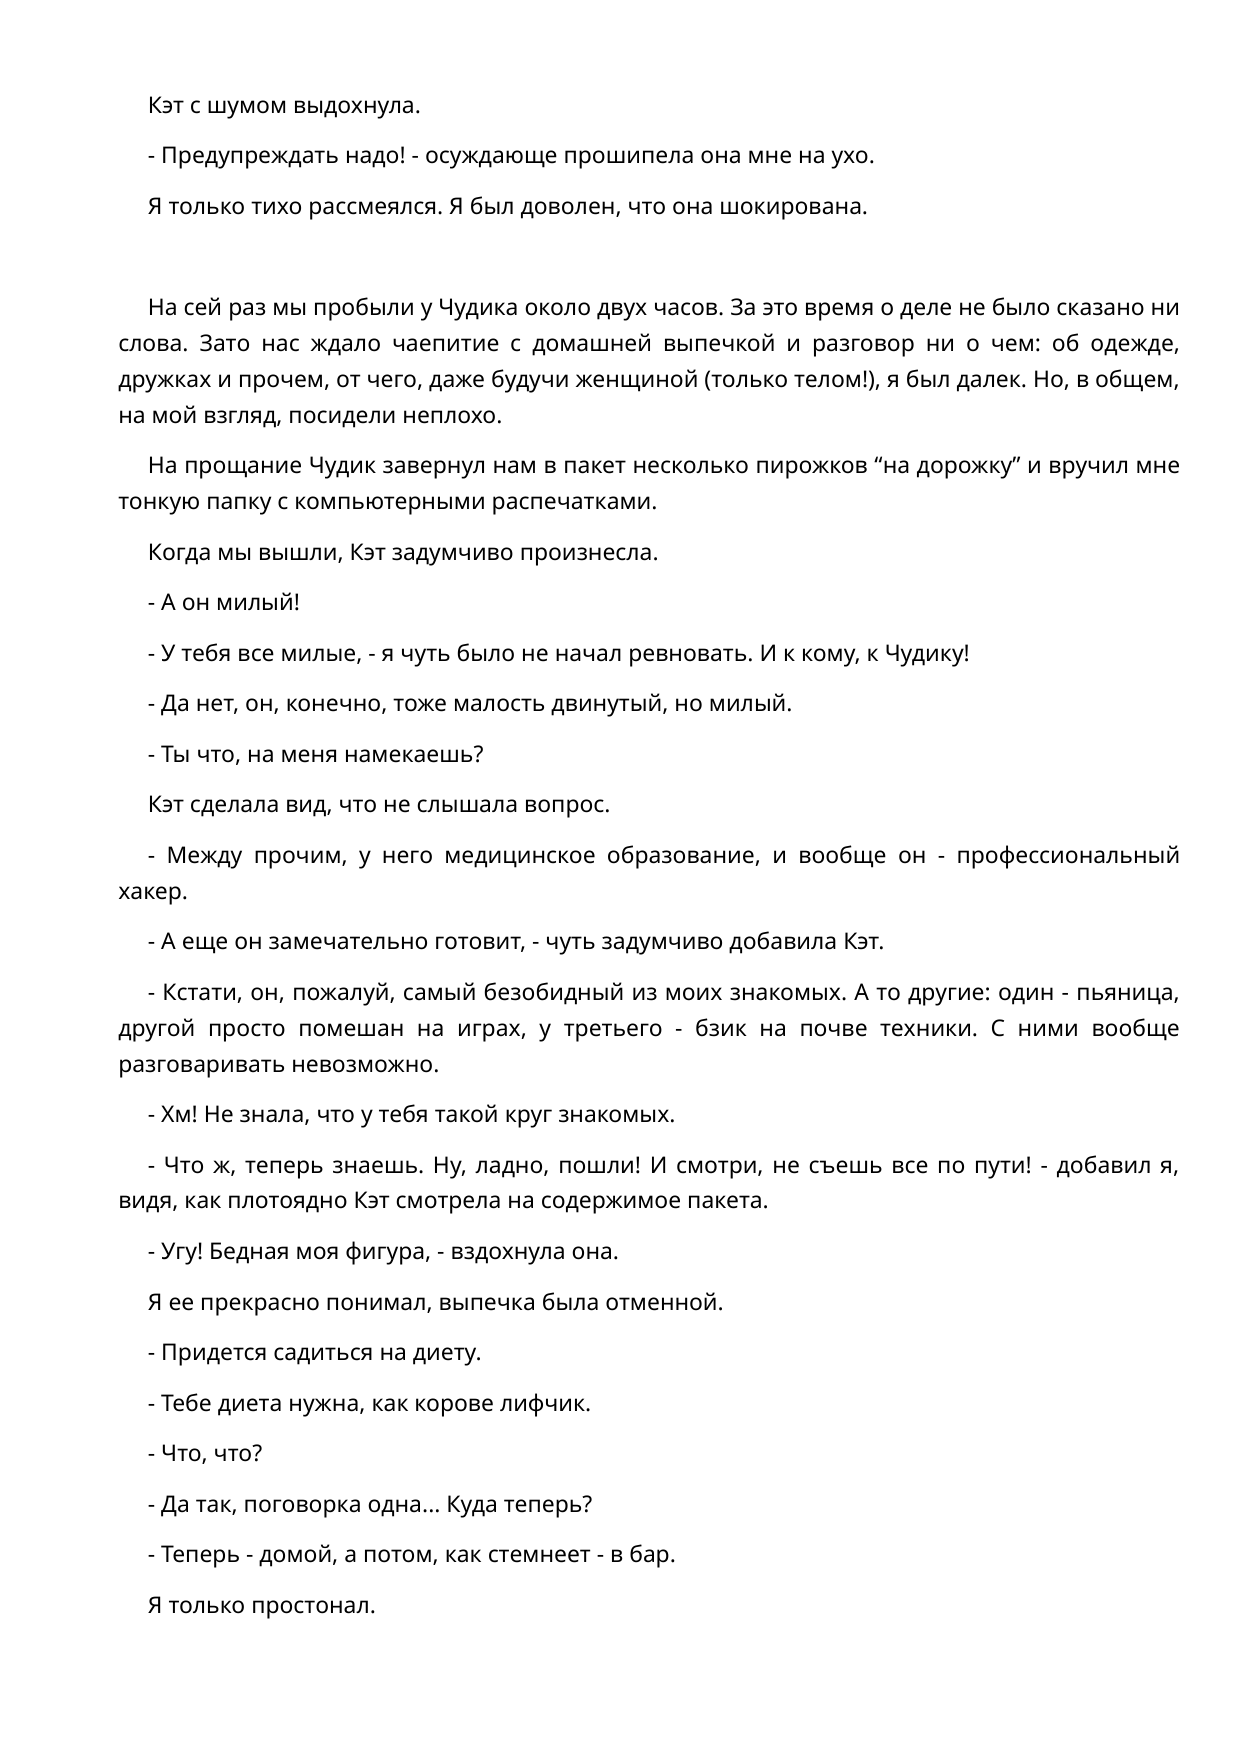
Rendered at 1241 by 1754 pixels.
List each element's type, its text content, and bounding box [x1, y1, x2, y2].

text Я только тихо рассмеялся. Я был доволен, что она шокирована. [118, 190, 1181, 221]
text На сей раз мы пробыли у Чудика около двух часов. За это время о деле не было сказано ни слова. Зато нас ждало чаепитие с домашней выпечкой и разговор ни о чем: об одежде, дружках и прочем, от чего, даже будучи женщиной (только телом!), я был далек. Но, в общем, на мой взгляд, посидели неплохо. [118, 291, 1181, 430]
text - Предупреждать надо! - осуждающе прошипела она мне на ухо. [118, 139, 1181, 170]
text - Ты что, на меня намекаешь? [118, 738, 1181, 769]
text - Хм! Не знала, что у тебя такой круг знакомых. [118, 1098, 1181, 1129]
text - Что, что? [118, 1437, 1181, 1468]
text Кэт сделала вид, что не слышала вопрос. [118, 788, 1181, 819]
text Когда мы вышли, Кэт задумчиво произнесла. [118, 536, 1181, 567]
text Я ее прекрасно понимал, выпечка была отменной. [118, 1286, 1181, 1317]
text На прощание Чудик завернул нам в пакет несколько пирожков “на дорожку” и вручил мне тонкую папку с компьютерными распечатками. [118, 449, 1181, 516]
text - Придется садиться на диету. [118, 1336, 1181, 1367]
text Я только простонал. [118, 1589, 1181, 1620]
text - Тебе диета нужна, как корове лифчик. [118, 1387, 1181, 1418]
text - Что ж, теперь знаешь. Ну, ладно, пошли! И смотри, не съешь все по пути! - добавил я, видя, как плотоядно Кэт смотрела на содержимое пакета. [118, 1148, 1181, 1216]
text - Да нет, он, конечно, тоже малость двинутый, но милый. [118, 687, 1181, 718]
text - Кстати, он, пожалуй, самый безобидный из моих знакомых. А то другие: один - пьяница, другой просто помешан на играх, у третьего - бзик на почве техники. С ними вообще разговаривать невозможно. [118, 976, 1181, 1079]
text - У тебя все милые, - я чуть было не начал ревновать. И к кому, к Чудику! [118, 637, 1181, 668]
text - Да так, поговорка одна... Куда теперь? [118, 1488, 1181, 1519]
text - Угу! Бедная моя фигура, - вздохнула она. [118, 1235, 1181, 1266]
text - Теперь - домой, а потом, как стемнеет - в бар. [118, 1538, 1181, 1569]
text - А еще он замечательно готовит, - чуть задумчиво добавила Кэт. [118, 925, 1181, 956]
text - А он милый! [118, 586, 1181, 617]
text Кэт с шумом выдохнула. [118, 89, 1181, 120]
text - Между прочим, у него медицинское образование, и вообще он - профессиональный хакер. [118, 839, 1181, 906]
